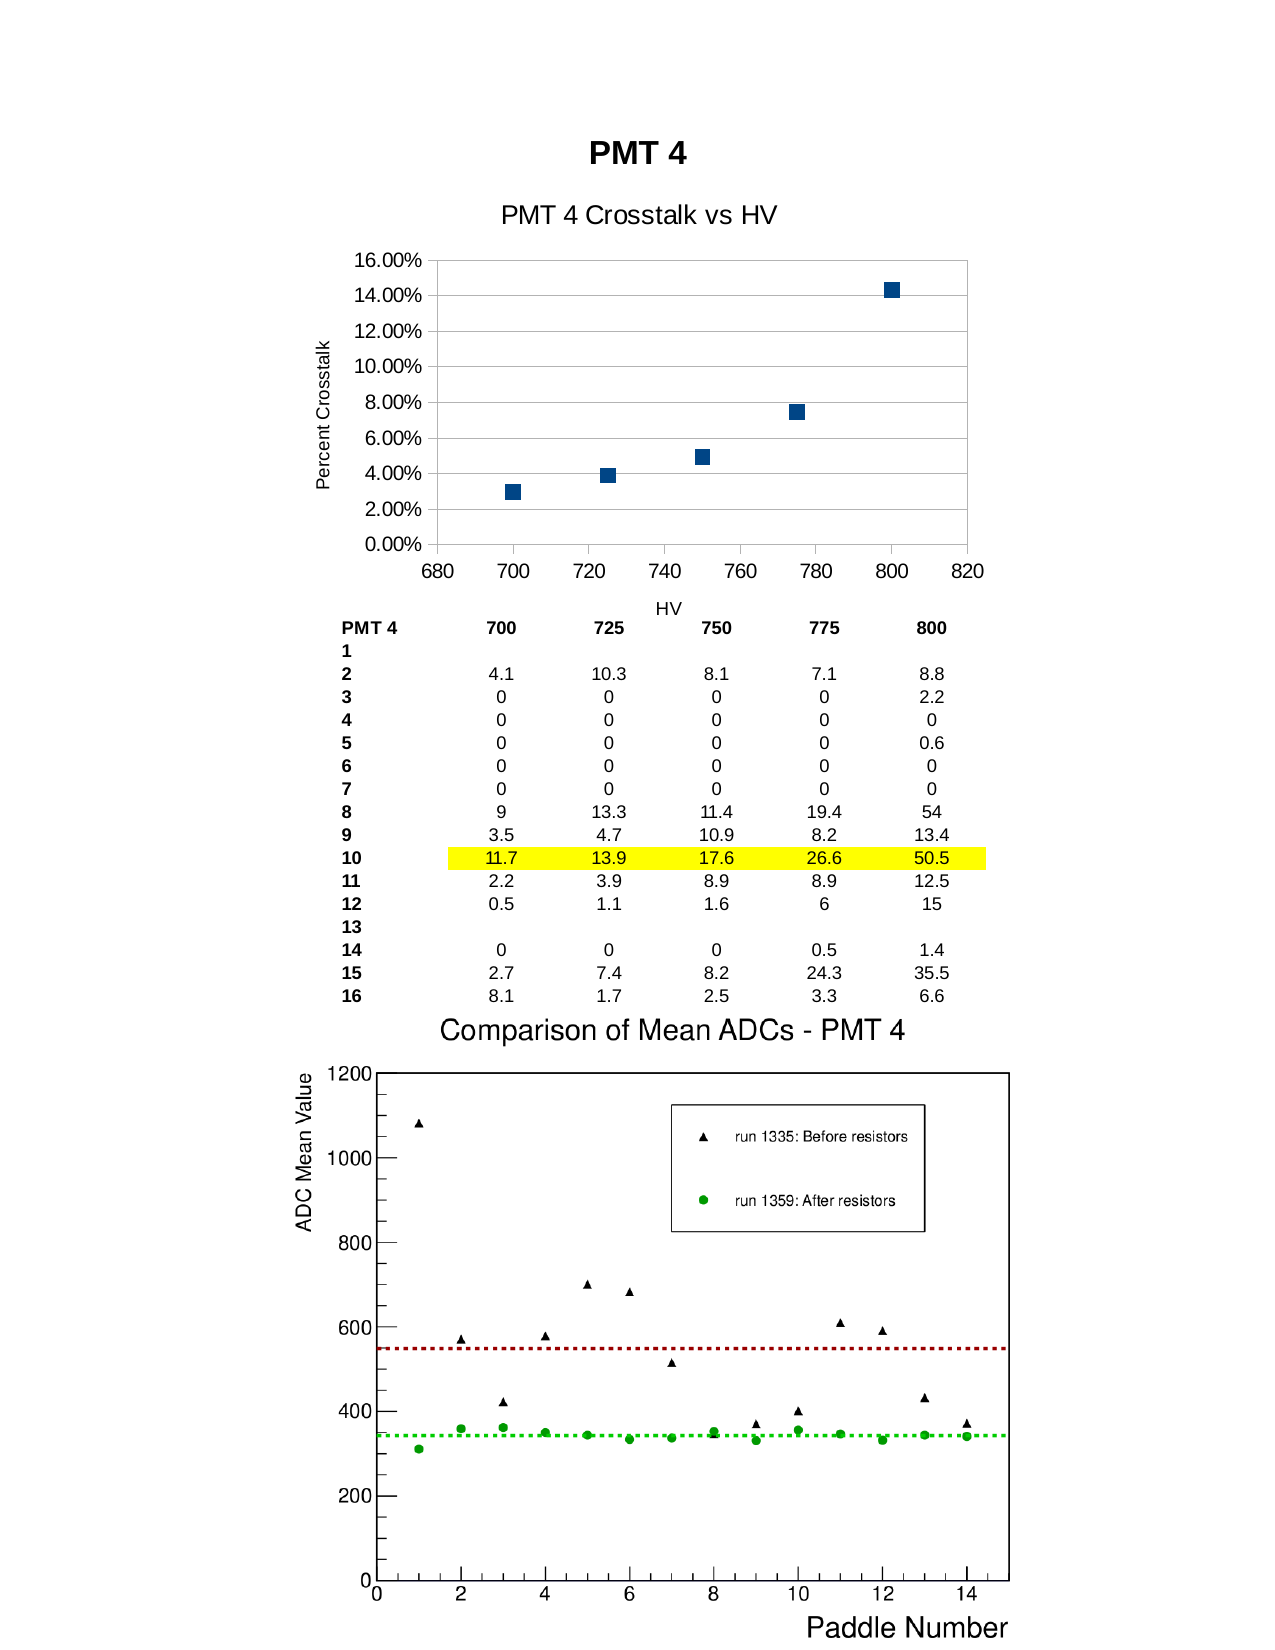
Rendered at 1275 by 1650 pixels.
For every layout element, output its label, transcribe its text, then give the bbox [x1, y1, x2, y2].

picture [250, 1010, 1093, 1643]
text PMT 4 [75, 133, 1200, 172]
